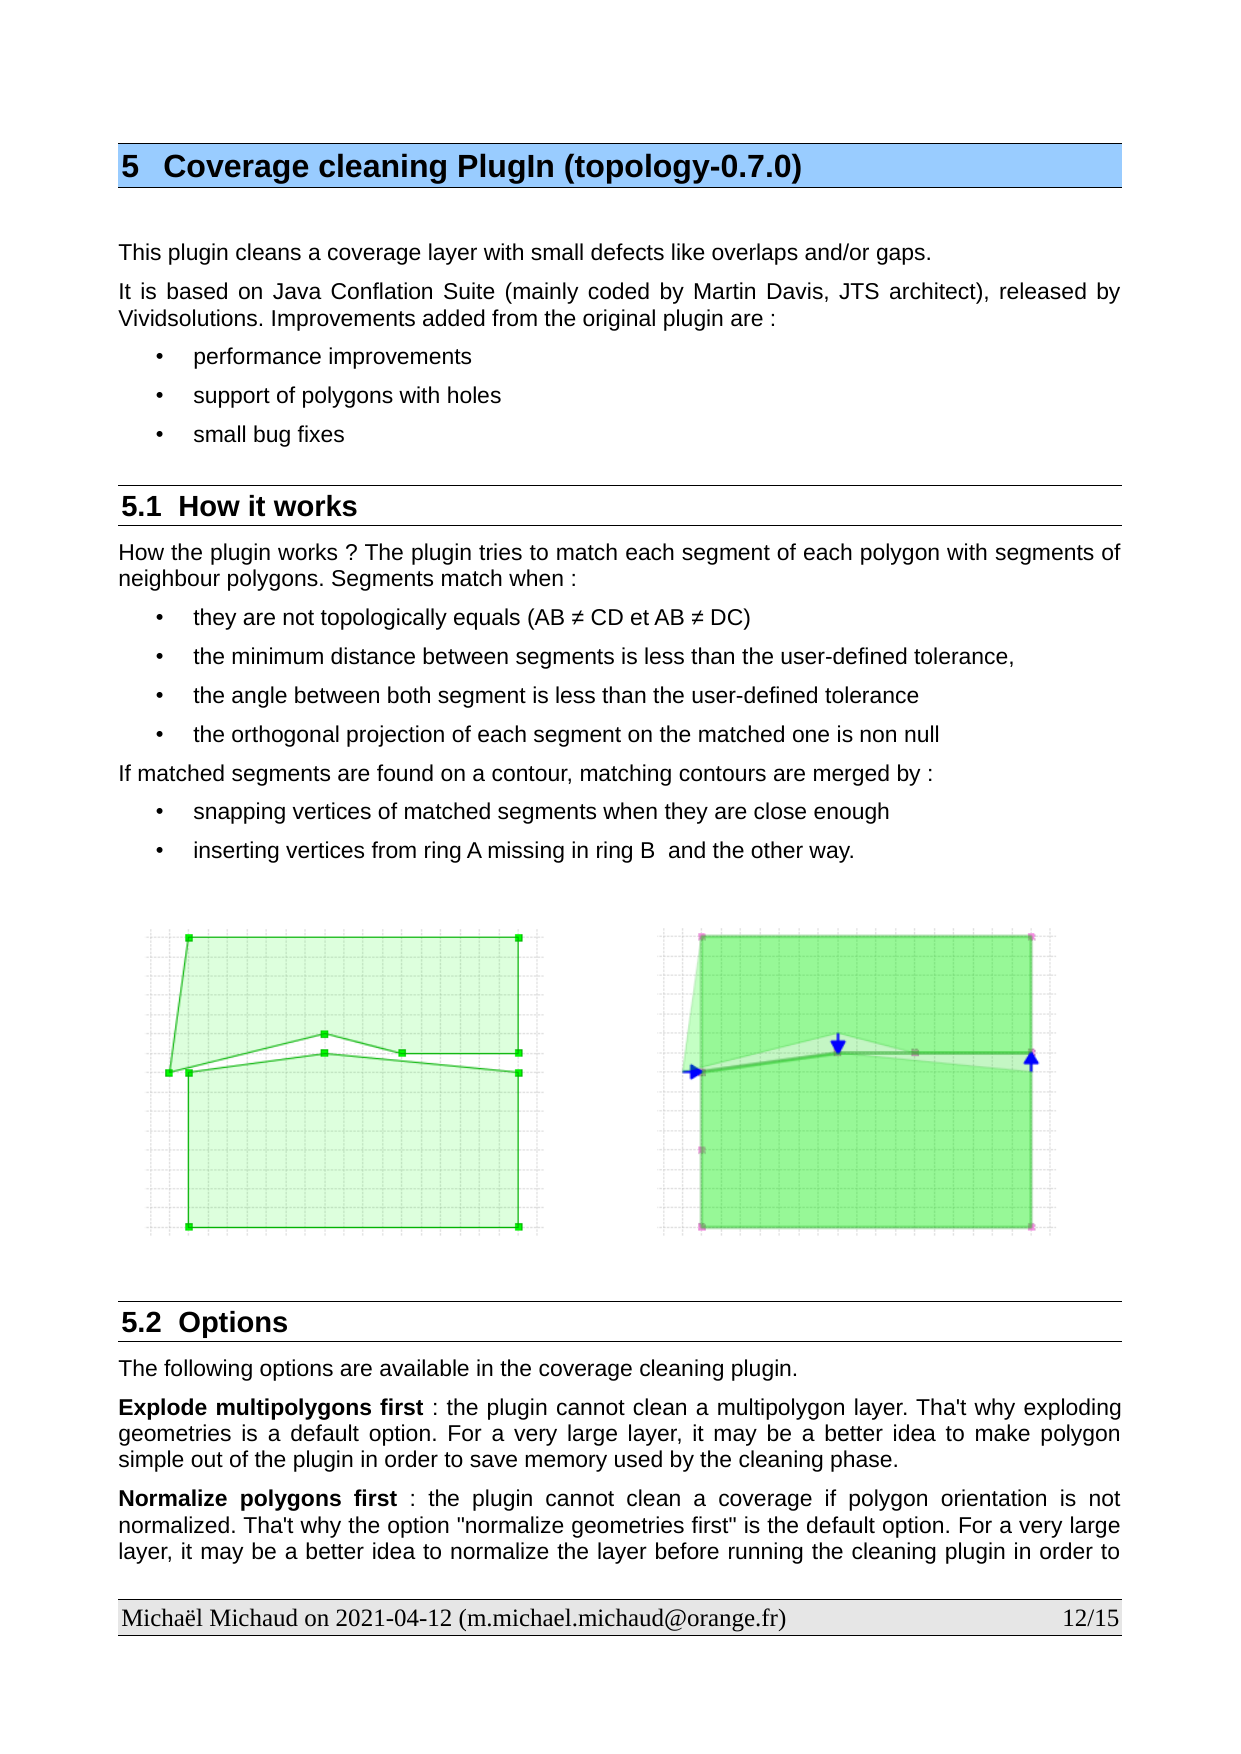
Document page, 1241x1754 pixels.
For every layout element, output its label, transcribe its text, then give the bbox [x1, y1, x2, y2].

text This plugin cleans a coverage layer with small defects like overlaps and/or gaps. [118, 239, 1122, 266]
list small bug fixes [156, 421, 1122, 447]
list they are not topologically equals (AB ≠ CD et AB ≠ DC) [156, 604, 1122, 630]
list the angle between both segment is less than the user-defined tolerance [156, 682, 1122, 708]
text Explode multipolygons first : the plugin cannot clean a multipolygon layer. Tha't why exploding geometries is a default option. For a very large layer, it may be a better idea to make polygon simple out of the plugin in order to save memory used by the cleaning phase. [118, 1394, 1122, 1473]
picture [144, 928, 544, 1237]
list snapping vertices of matched segments when they are close enough [156, 798, 1122, 825]
list inserting vertices from ring A missing in ring B and the other way. [156, 837, 1122, 863]
list the orthogonal projection of each segment on the matched one is non null [156, 721, 1122, 747]
text If matched segments are found on a contour, matching contours are merged by : [118, 759, 1122, 786]
picture [657, 927, 1057, 1237]
text The following options are available in the coverage cleaning plugin. [118, 1355, 1122, 1381]
list the minimum distance between segments is less than the user-defined tolerance, [156, 643, 1122, 669]
list performance improvements [156, 343, 1122, 370]
subtitle Options [118, 1302, 1122, 1341]
subtitle How it works [118, 486, 1122, 525]
text Normalize polygons first : the plugin cannot clean a coverage if polygon orientation is not normalized. Tha't why the option "normalize geometries first" is the default option. For a very large layer, it may be a better idea to normalize the layer before running the cleaning plugin in order to [118, 1485, 1122, 1564]
text It is based on Java Conflation Suite (mainly coded by Martin Davis, JTS architect), released by Vividsolutions. Improvements added from the original plugin are : [118, 278, 1122, 331]
text How the plugin works ? The plugin tries to match each segment of each polygon with segments of neighbour polygons. Segments match when : [118, 539, 1122, 592]
subtitle Coverage cleaning PlugIn (topology-0.7.0) [118, 144, 1122, 187]
list support of polygons with holes [156, 382, 1122, 408]
